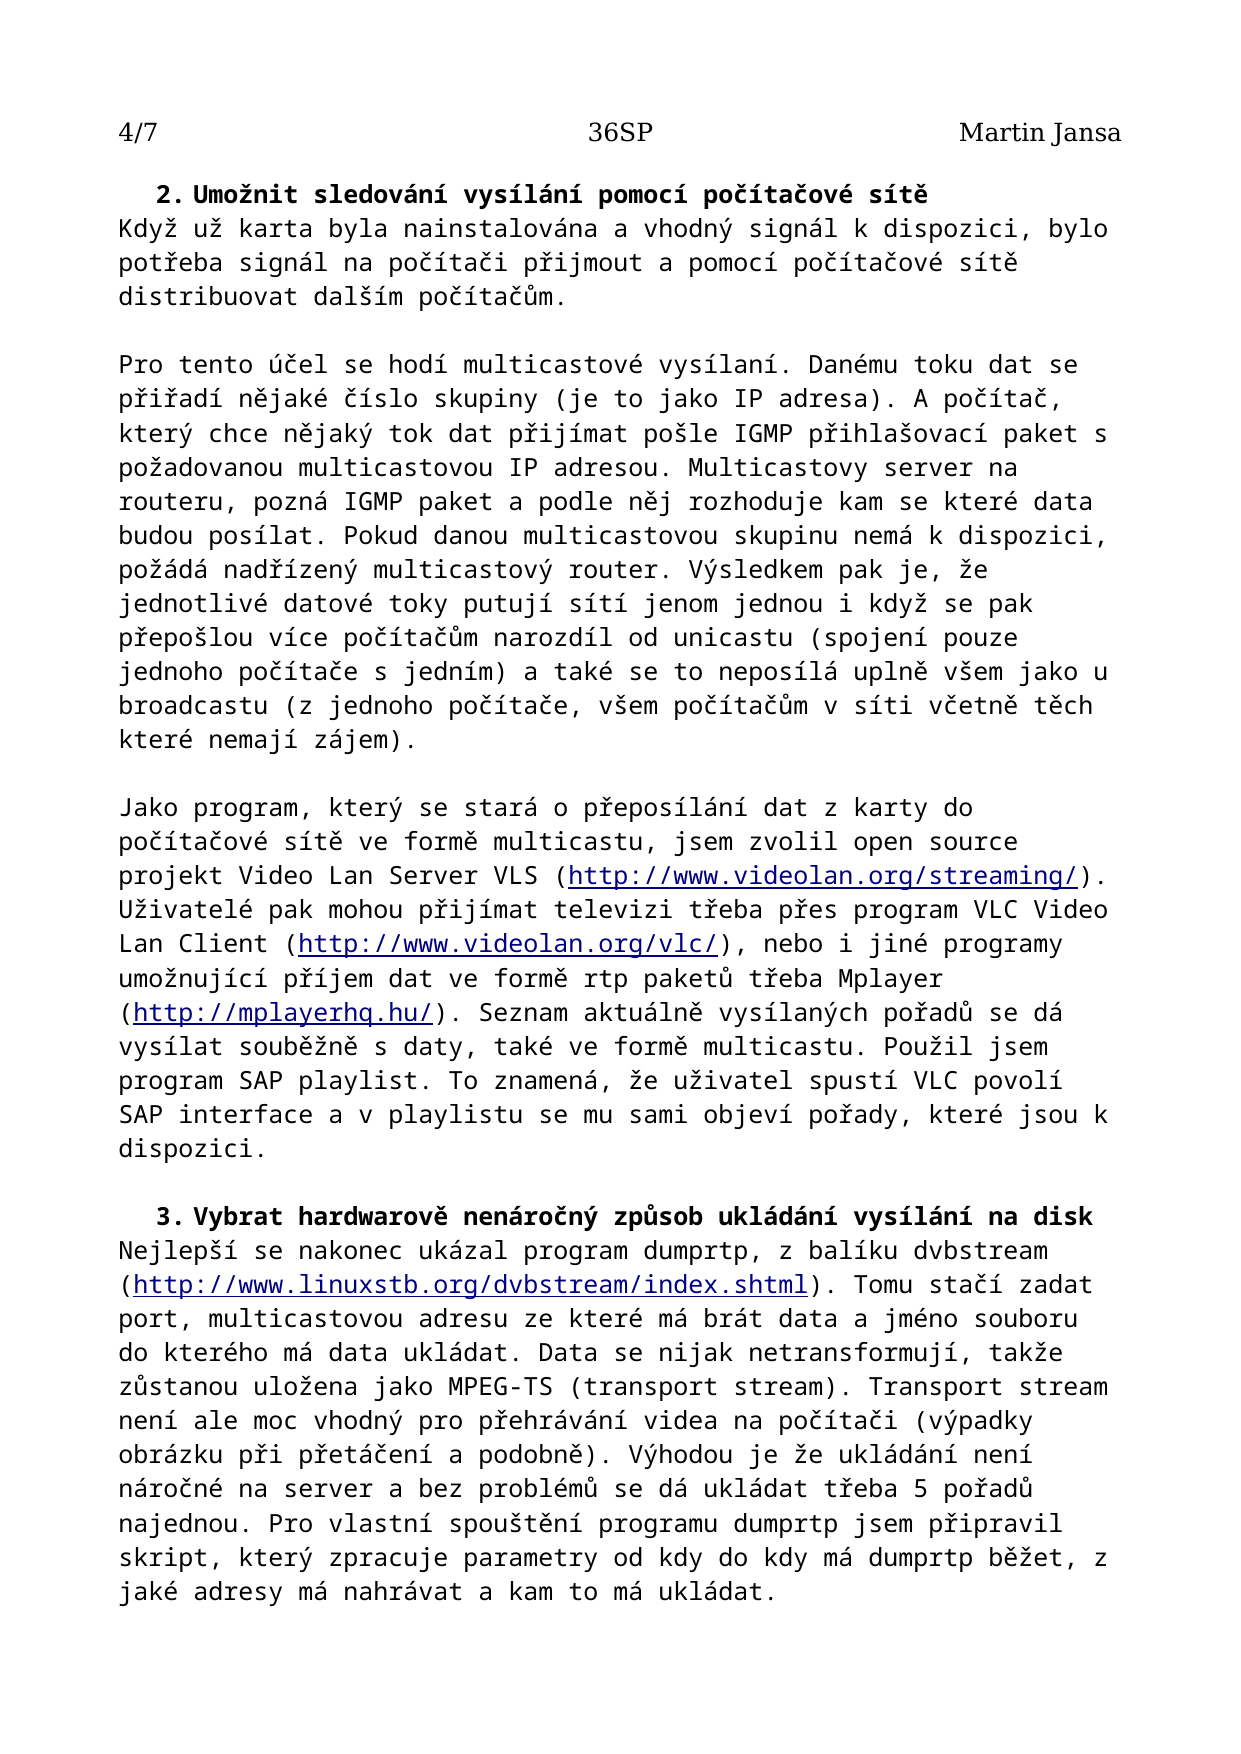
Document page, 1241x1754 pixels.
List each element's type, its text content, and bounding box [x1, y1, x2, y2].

list Umožnit sledování vysílání pomocí počítačové sítě [156, 177, 1122, 211]
text Nejlepší se nakonec ukázal program dumprtp, z balíku dvbstream (http://www.linuxstb.org/dvbstream/index.shtml). Tomu stačí zadat port, multicastovou adresu ze které má brát data a jméno souboru do kterého má data ukládat. Data se nijak netransformují, takže zůstanou uložena jako MPEG-TS (transport stream). Transport stream není ale moc vhodný pro přehrávání videa na počítači (výpadky obrázku při přetáčení a podobně). Výhodou je že ukládání není náročné na server a bez problémů se dá ukládat třeba 5 pořadů najednou. Pro vlastní spouštění programu dumprtp jsem připravil skript, který zpracuje parametry od kdy do kdy má dumprtp běžet, z jaké adresy má nahrávat a kam to má ukládat. [118, 1233, 1122, 1607]
list Vybrat hardwarově nenáročný způsob ukládání vysílání na disk [156, 1199, 1122, 1233]
text Jako program, který se stará o přeposílání dat z karty do počítačové sítě ve formě multicastu, jsem zvolil open source projekt Video Lan Server VLS (http://www.videolan.org/streaming/). Uživatelé pak mohou přijímat televizi třeba přes program VLC Video Lan Client (http://www.videolan.org/vlc/), nebo i jiné programy umožnující příjem dat ve formě rtp paketů třeba Mplayer (http://mplayerhq.hu/). Seznam aktuálně vysílaných pořadů se dá vysílat souběžně s daty, také ve formě multicastu. Použil jsem program SAP playlist. To znamená, že uživatel spustí VLC povolí SAP interface a v playlistu se mu sami objeví pořady, které jsou k dispozici. [118, 790, 1122, 1164]
text Pro tento účel se hodí multicastové vysílaní. Danému toku dat se přiřadí nějaké číslo skupiny (je to jako IP adresa). A počítač, který chce nějaký tok dat přijímat pošle IGMP přihlašovací paket s požadovanou multicastovou IP adresou. Multicastovy server na routeru, pozná IGMP paket a podle něj rozhoduje kam se které data budou posílat. Pokud danou multicastovou skupinu nemá k dispozici, požádá nadřízený multicastový router. Výsledkem pak je, že jednotlivé datové toky putují sítí jenom jednou i když se pak přepošlou více počítačům narozdíl od unicastu (spojení pouze jednoho počítače s jedním) a také se to neposílá uplně všem jako u broadcastu (z jednoho počítače, všem počítačům v síti včetně těch které nemají zájem). [118, 347, 1122, 756]
text Když už karta byla nainstalována a vhodný signál k dispozici, bylo potřeba signál na počítači přijmout a pomocí počítačové sítě distribuovat dalším počítačům. [118, 211, 1122, 313]
